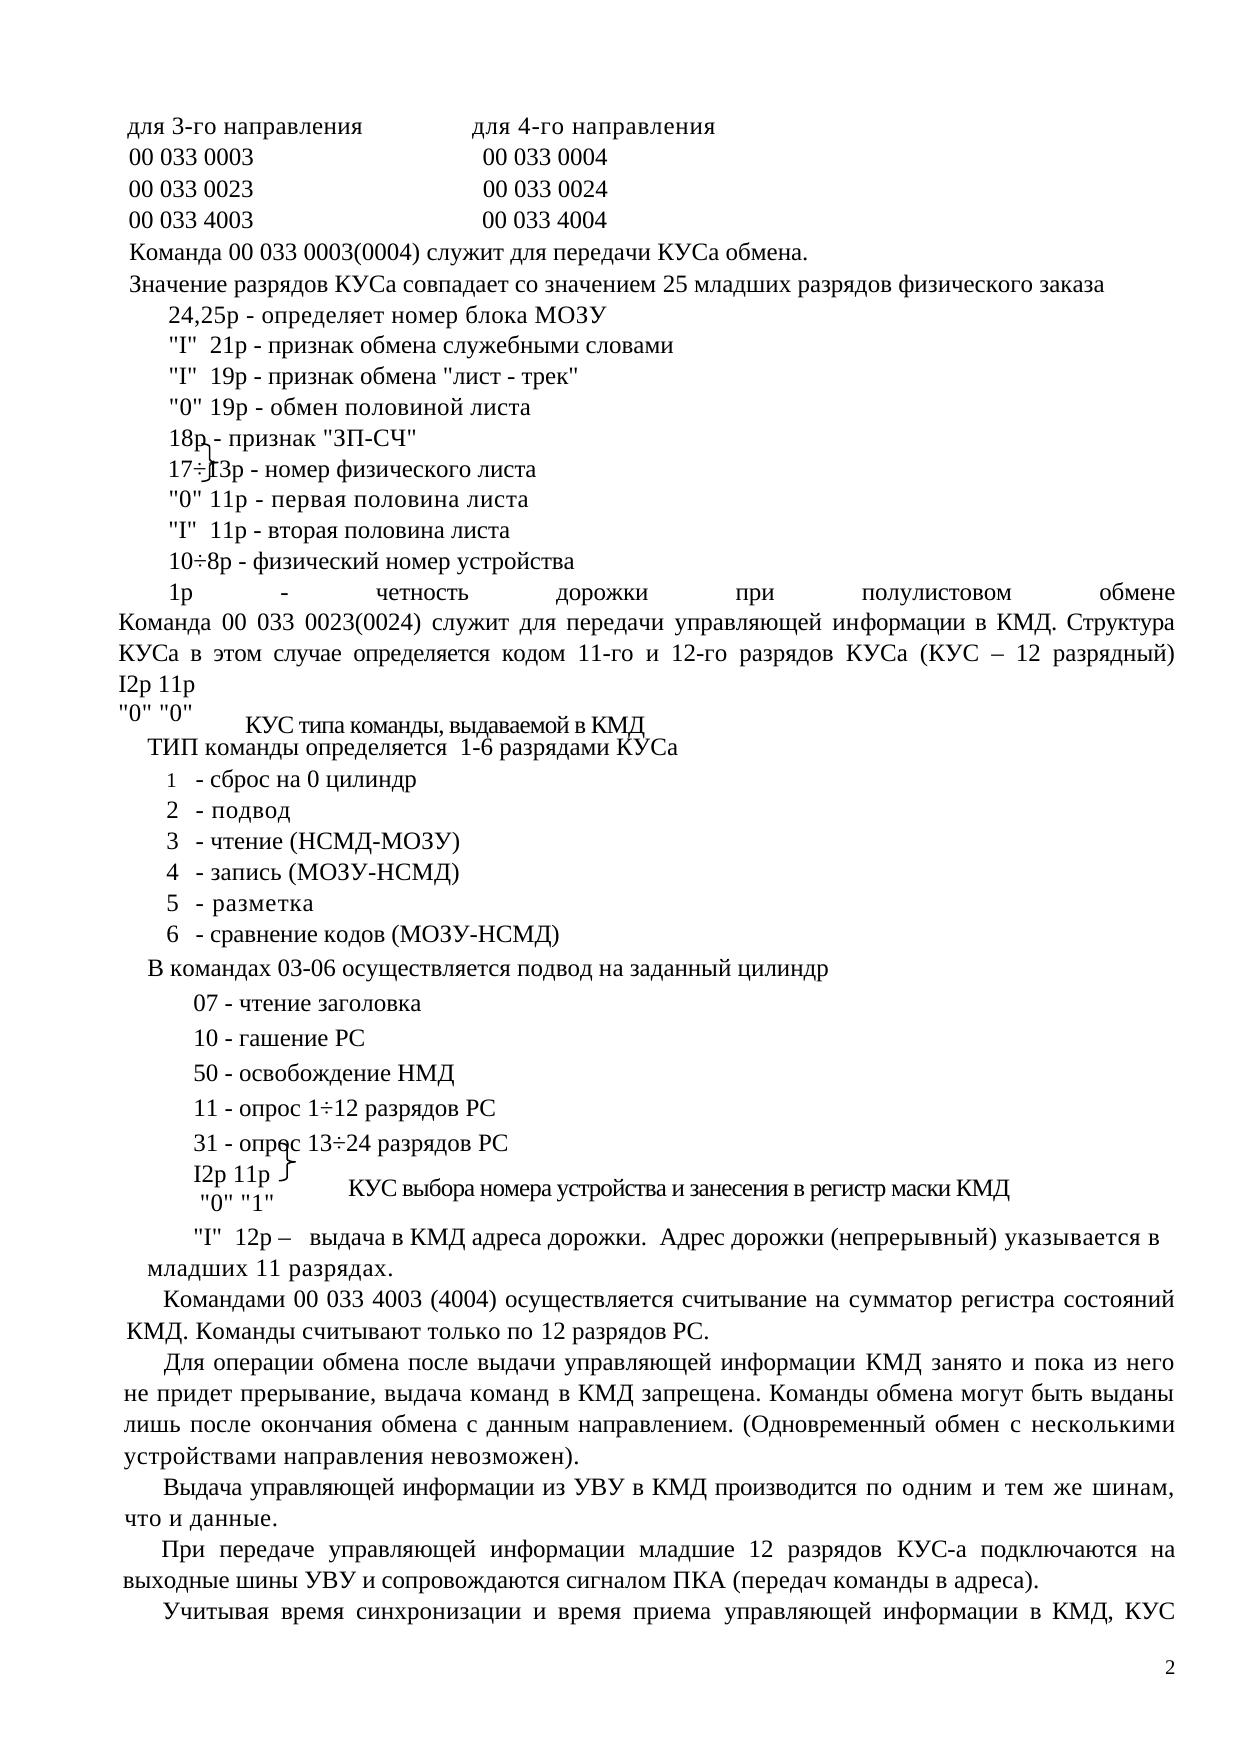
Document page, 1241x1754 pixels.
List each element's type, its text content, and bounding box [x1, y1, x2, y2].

text Командами 00 033 4003 (4004) осуществляется считывание на сумматор регистра состояний КМД. Команды считывают только по 12 разрядов PC. [126, 1283, 1175, 1345]
text ТИП команды определяется 1-6 разрядами КУСа [147, 731, 1175, 762]
text I2p 11p [118, 1157, 1175, 1188]
list - сброс на 0 цилиндр [166, 762, 1175, 793]
text 18р - признак "ЗП-СЧ" [168, 422, 1175, 453]
text "0" 11р - первая половина листа [168, 483, 1175, 514]
text для 3-го направления для 4-го направления [127, 109, 1175, 141]
text 17÷13р - номер физического листа [168, 453, 209, 483]
text "0" "1" [118, 1188, 1175, 1217]
text 1р - четность дорожки при полулистовом обмене Команда 00 033 0023(0024) служит для передачи управляющей информации в КМД. Структура КУСа в этом случае определяется кодом 11-го и 12-го разрядов КУСа (КУС – 12 разрядный) I2p 11p [118, 576, 1175, 698]
text В командах 03-06 осуществляется подвод на заданный цилиндр [147, 952, 1175, 983]
list - разметка [166, 887, 1175, 917]
text КУС выбора номера устройства и занесения в регистр маски КМД [348, 1173, 1030, 1202]
text 11 - опрос 1÷12 разрядов PC [147, 1091, 1175, 1123]
text 00 033 4003 00 033 4004 [128, 203, 1175, 235]
text "I" 21р - признак обмена служебными словами [168, 329, 1175, 360]
text 00 033 0023 00 033 0024 [128, 172, 1175, 203]
text КУС типа команды, выдаваемой в КМД [245, 710, 679, 739]
text Для операции обмена после выдачи управляющей информации КМД занято и пока из него не придет прерывание, выдача команд в КМД запрещена. Команды обмена могут быть выданы лишь после окончания обмена с данным направлением. (Одновременный обмен с несколькими устройствами направления невозможен). [124, 1346, 1175, 1470]
text 50 - освобождение НМД [147, 1057, 1175, 1088]
text "I" 19р - признак обмена "лист - трек" [168, 360, 1175, 391]
text Выдача управляющей информации из УВУ в КМД производится по одним и тем же шинам, что и данные. [124, 1470, 1175, 1533]
text 07 - чтение заголовка [147, 987, 1175, 1018]
list - подвод [166, 793, 1175, 824]
text "0" "0" [118, 698, 1175, 727]
text "0" 19р - обмен половиной листа [169, 391, 1175, 421]
text Команда 00 033 0003(0004) служит для передачи КУСа обмена. Значение разрядов КУСа совпадает со значением 25 младших разрядов физического заказа [129, 236, 1175, 298]
text 24,25р - определяет номер блока МОЗУ [168, 298, 1175, 329]
text 31 - опрос 13÷24 разрядов РС [147, 1126, 1175, 1157]
text 10 - гашение PC [147, 1022, 1175, 1053]
text Учитывая время синхронизации и время приема управляющей информации в КМД, КУС [123, 1595, 1175, 1626]
text "I" 12р – выдача в КМД адреса дорожки. Адрес дорожки (непрерывный) указывается в младших 11 разрядах. [147, 1221, 1175, 1283]
text 00 033 0003 00 033 0004 [129, 141, 1175, 172]
list - запись (МОЗУ-НСМД) [166, 856, 1175, 887]
list - чтение (НСМД-МОЗУ) [166, 825, 1175, 856]
text При передаче управляющей информации младшие 12 разрядов КУС-а подключаются на выходные шины УВУ и сопровождаются сигналом ПКА (передач команды в адреса). [123, 1533, 1175, 1595]
text "I" 11р - вторая половина листа [168, 514, 1175, 545]
list - сравнение кодов (МОЗУ-НСМД) [166, 917, 1175, 948]
text 10÷8р - физический номер устройства [168, 545, 1175, 576]
text 17÷13р - номер физического листа [204, 453, 1175, 483]
